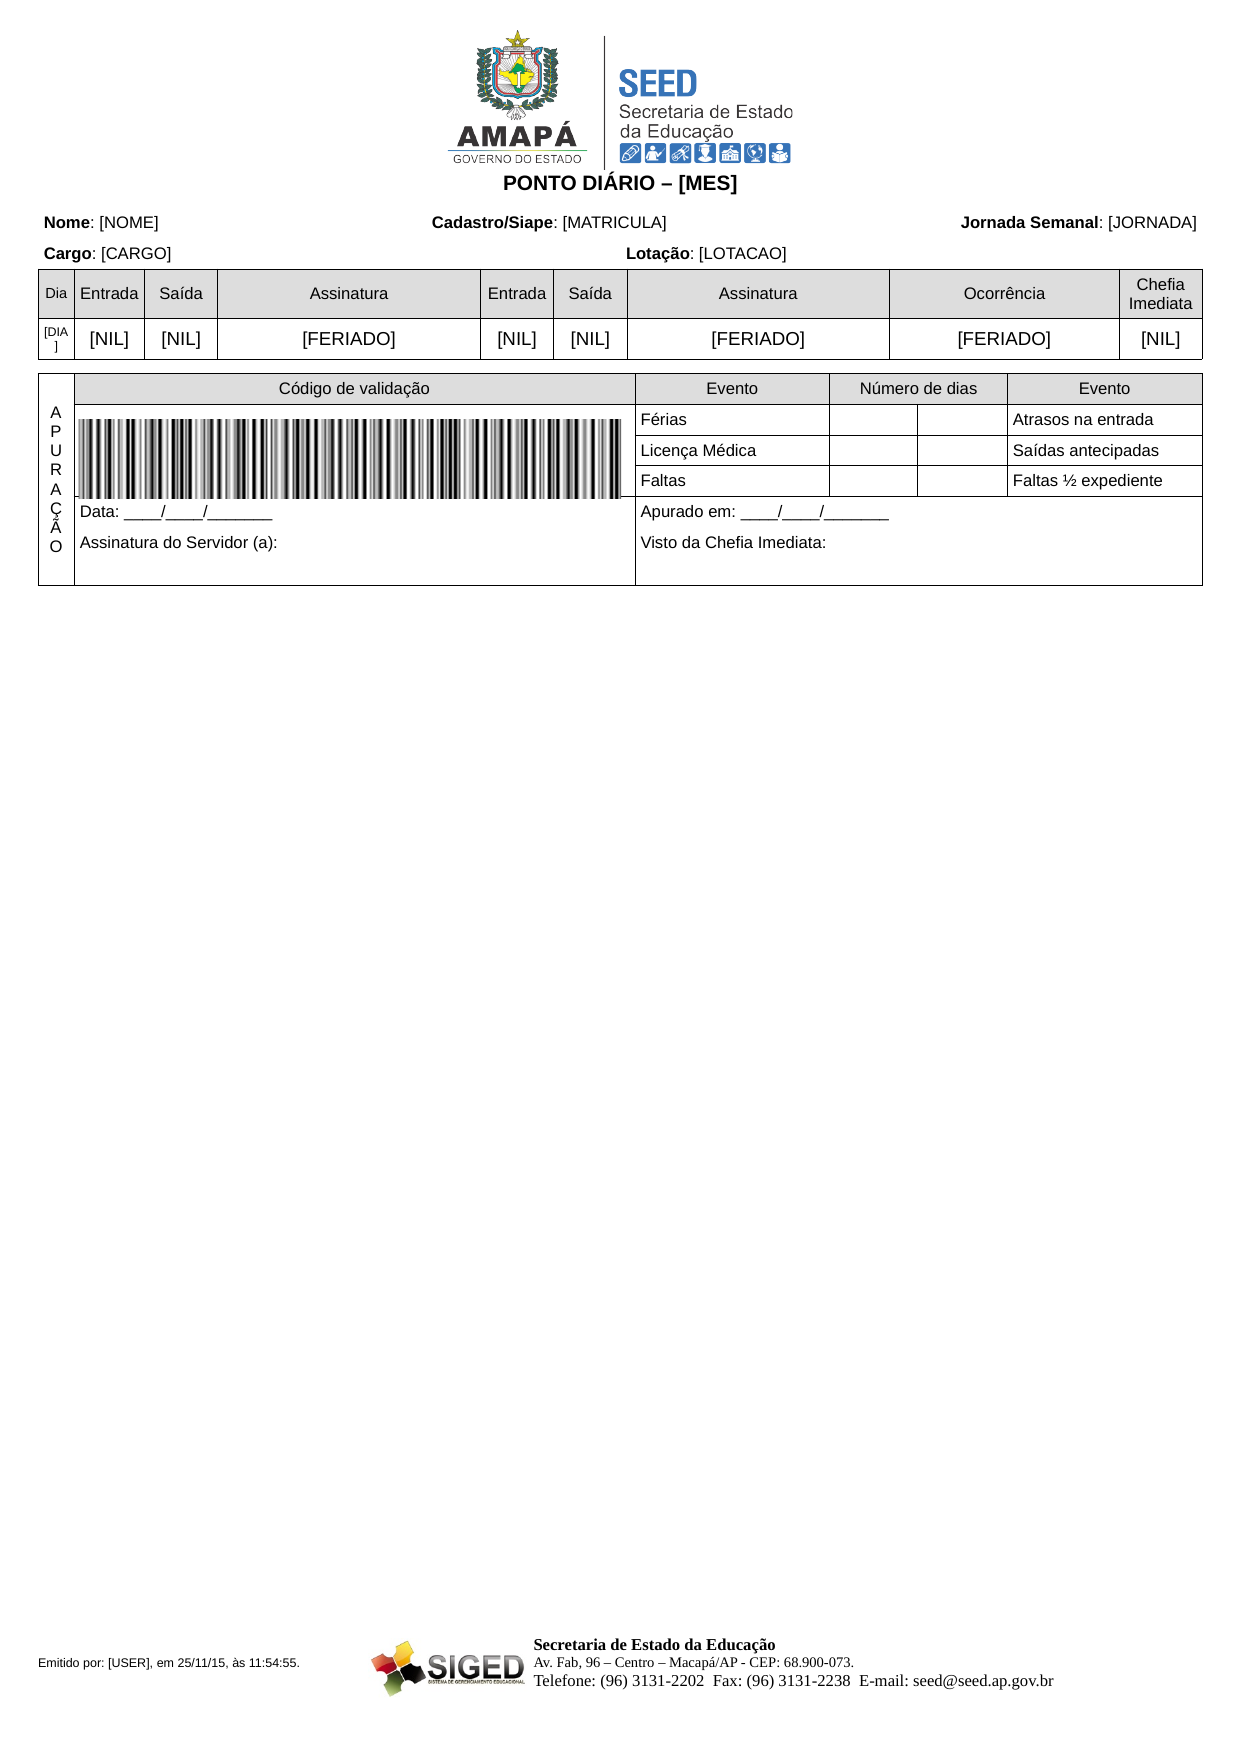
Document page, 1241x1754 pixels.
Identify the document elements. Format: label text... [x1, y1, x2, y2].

table_cell [918, 436, 1007, 465]
table_cell Lotação: [LOTACAO] [620, 238, 1202, 268]
table_header Jornada Semanal: [JORNADA] [814, 207, 1202, 238]
table_cell Atrasos na entrada [1008, 405, 1202, 434]
table_cell [DIA] [39, 319, 74, 359]
table_cell [918, 405, 1007, 434]
table_cell [NIL] [1120, 319, 1202, 359]
table_cell Saídas antecipadas [1008, 436, 1202, 465]
table_header Chefia Imediata [1120, 270, 1202, 318]
table_header Cadastro/Siape: [MATRICULA] [426, 207, 814, 238]
table_cell [NIL] [481, 319, 553, 359]
table_cell Visto da Chefia Imediata: [636, 527, 1202, 585]
table_header Evento [636, 374, 829, 404]
table_cell [NIL] [75, 319, 144, 359]
table_cell [830, 466, 917, 496]
table_cell [830, 436, 917, 465]
table_header Assinatura [628, 270, 889, 318]
table_cell Férias [636, 405, 829, 434]
table_header Saída [145, 270, 217, 318]
table_cell [918, 466, 1007, 496]
table_header Saída [554, 270, 627, 318]
table_cell Faltas [636, 466, 829, 496]
table_header Assinatura [218, 270, 480, 318]
table_cell [NIL] [554, 319, 627, 359]
table_header Nome: [NOME] [38, 207, 426, 238]
table_cell Faltas ½ expediente [1008, 466, 1202, 496]
table_header Evento [1008, 374, 1202, 404]
table_cell Cargo: [CARGO] [38, 238, 620, 268]
table_cell Assinatura do Servidor (a): [75, 527, 635, 585]
table_cell [830, 405, 917, 434]
table_cell [75, 405, 635, 419]
table_cell Apurado em: ____/____/_______ [636, 497, 1202, 527]
picture [447, 30, 793, 170]
table_header Código de validação [75, 374, 635, 404]
table_header Número de dias [830, 374, 1007, 404]
table_header Dia [39, 270, 74, 318]
table_cell [622, 420, 635, 496]
table_cell Data: ____/____/_______ [75, 497, 635, 527]
text PONTO DIÁRIO – [MES] [38, 171, 1202, 195]
table_cell [FERIADO] [218, 319, 480, 359]
table_header Entrada [75, 270, 144, 318]
table_cell Licença Médica [636, 436, 829, 465]
picture [78, 419, 622, 499]
table_header Entrada [481, 270, 553, 318]
table_header A P U R A Ç Ã O [39, 374, 74, 585]
picture [368, 1638, 528, 1698]
table_cell [NIL] [145, 319, 217, 359]
table_cell [FERIADO] [890, 319, 1119, 359]
table_cell [FERIADO] [628, 319, 889, 359]
table_header Ocorrência [890, 270, 1119, 318]
